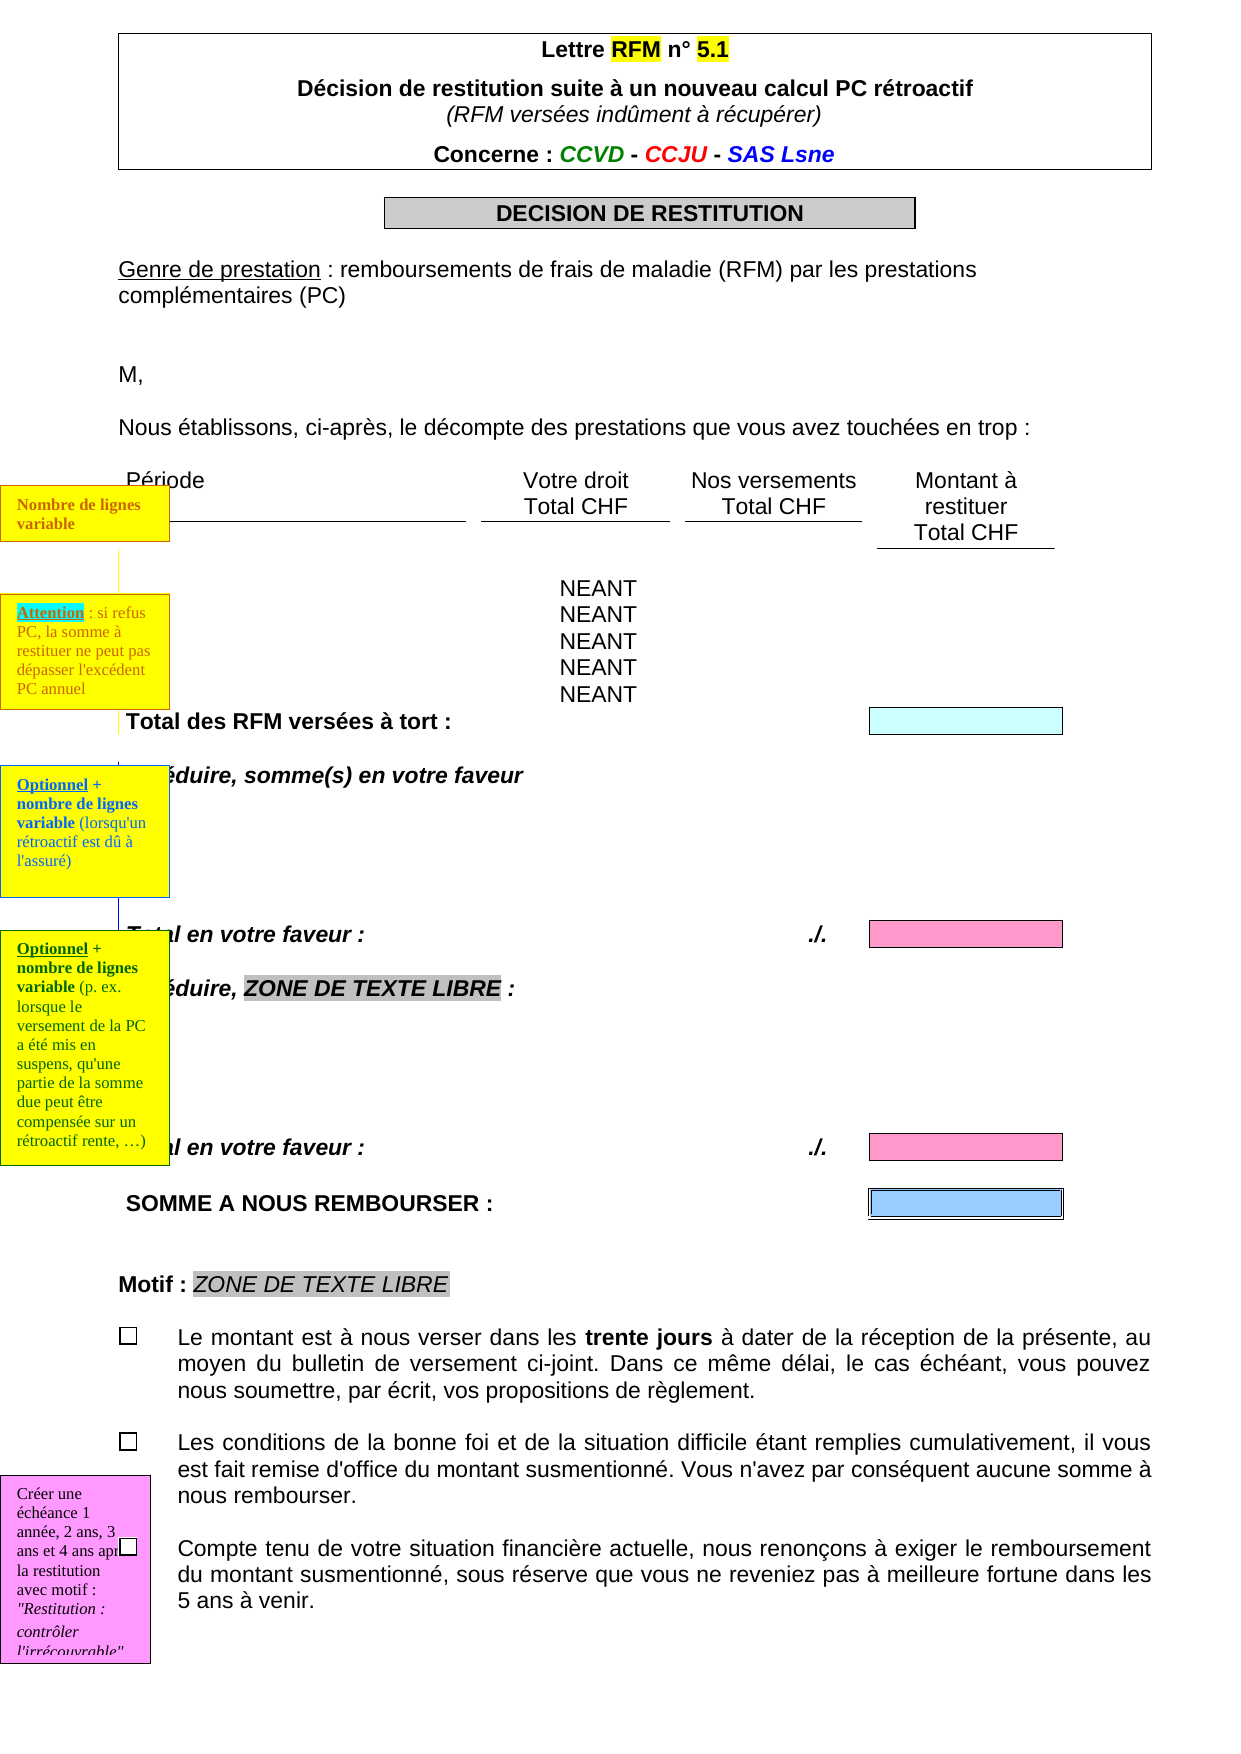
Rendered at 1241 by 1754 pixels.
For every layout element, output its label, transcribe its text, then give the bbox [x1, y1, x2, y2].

table_cell [170, 1080, 474, 1106]
table_cell [474, 867, 677, 893]
table_cell [170, 947, 474, 974]
table_cell [678, 681, 869, 707]
table_header Période [118, 467, 474, 494]
table_cell [678, 601, 869, 628]
table_cell Total en votre faveur : [119, 920, 677, 947]
table_cell [474, 1001, 677, 1027]
table_cell [678, 549, 869, 601]
table_cell A déduire, somme(s) en votre faveur [345, 775, 869, 788]
table_cell [170, 681, 474, 707]
table_cell [870, 1189, 1061, 1216]
table_cell [870, 681, 1062, 707]
table_cell [870, 788, 1062, 814]
table_cell ./. [678, 1133, 869, 1160]
table_cell [170, 628, 474, 654]
text Genre de prestation : remboursements de frais de maladie (RFM) par les prestations complémentaires (PC) [118, 256, 1152, 308]
table_cell [870, 735, 1062, 762]
table_cell NEANT [474, 654, 677, 681]
table_cell [870, 654, 1062, 681]
table_cell [678, 867, 869, 893]
table_header Période [118, 495, 474, 549]
table_header Nos versements Total CHF [678, 467, 869, 549]
table_cell [678, 1001, 869, 1027]
table_cell [170, 841, 474, 867]
table_cell [474, 814, 677, 841]
table_cell [678, 654, 869, 681]
text Concerne : CCVD - CCJU - SAS Lsne [119, 138, 1151, 169]
table_cell [474, 1080, 677, 1106]
table_cell [170, 814, 474, 841]
table_cell NEANT [474, 681, 677, 707]
text Nous établissons, ci-après, le décompte des prestations que vous avez touchées en trop : [118, 414, 1152, 440]
table_cell ./. [678, 920, 869, 947]
table_cell [678, 947, 869, 974]
table_cell [678, 628, 869, 654]
table_cell [170, 1106, 474, 1133]
table_cell [474, 1027, 677, 1054]
table_cell [170, 867, 474, 893]
table_cell [870, 1134, 1062, 1160]
table_cell SOMME A NOUS REMBOURSER : [118, 1188, 868, 1216]
text Décision de restitution suite à un nouveau calcul PC rétroactif [119, 72, 1151, 98]
table_cell Total des RFM versées à tort : [119, 707, 869, 734]
table_cell [119, 549, 474, 601]
table_cell NEANT [474, 549, 677, 601]
table_cell [678, 841, 869, 867]
text Lettre RFM n° 5.1 [119, 34, 1151, 62]
table_cell [870, 601, 1062, 628]
text DECISION DE RESTITUTION [385, 198, 914, 228]
table_cell [870, 1054, 1062, 1080]
table_cell [678, 1106, 869, 1133]
table_cell [870, 628, 1062, 654]
table_cell [870, 549, 1062, 601]
text Motif : ZONE DE TEXTE LIBRE [118, 1271, 1152, 1297]
table_cell [678, 1027, 869, 1054]
table_cell [119, 894, 474, 920]
table_cell [870, 921, 1062, 947]
table_cell [678, 1054, 869, 1080]
table_cell [678, 814, 869, 841]
table_cell A déduire, ZONE DE TEXTE LIBRE : [170, 975, 869, 1001]
table_cell [870, 894, 1062, 920]
table_cell [170, 603, 474, 628]
text Créer une échéance 1 année, 2 ans, 3 ans et 4 ans après la restitution avec motif : "Restitution : contrôler l'irrécouvrable" [17, 1484, 135, 1654]
text Les conditions de la bonne foi et de la situation difficile étant remplies cumulativement, il vous est fait remise d'office du montant susmentionné. Vous n'avez par conséquent aucune somme à nous rembourser. [118, 1429, 1152, 1508]
table_cell [474, 1160, 677, 1187]
text Compte tenu de votre situation financière actuelle, nous renonçons à exiger le remboursement du montant susmentionné, sous réserve que vous ne reveniez pas à meilleure fortune dans les 5 ans à venir. [151, 1535, 1152, 1614]
table_cell [870, 948, 1062, 974]
table_cell [170, 1027, 474, 1054]
table_cell [870, 841, 1062, 867]
table_cell [678, 1080, 869, 1106]
table_cell [870, 1080, 1062, 1106]
table_cell [870, 1027, 1062, 1054]
text (RFM versées indûment à récupérer) [119, 98, 1151, 128]
text Le montant est à nous verser dans les trente jours à dater de la réception de la présente, au moyen du bulletin de versement ci-joint. Dans ce même délai, le cas échéant, vous pouvez nous soumettre, par écrit, vos propositions de règlement. [118, 1324, 1152, 1403]
table_cell [870, 1161, 1062, 1187]
table_cell A déduire, somme(s) en votre faveur [119, 762, 869, 774]
table_cell [170, 788, 474, 814]
table_cell [170, 654, 474, 681]
table_cell [870, 1106, 1062, 1133]
table_cell Total en votre faveur : [170, 1133, 677, 1160]
table_cell [870, 867, 1062, 893]
table_cell [870, 814, 1062, 841]
table_cell [170, 1001, 474, 1027]
table_cell [870, 708, 1062, 734]
table_cell [474, 894, 677, 920]
table_cell [474, 1106, 677, 1133]
table_cell [678, 1160, 869, 1187]
table_cell [170, 1054, 474, 1080]
text M, [118, 361, 1152, 387]
table_cell [474, 841, 677, 867]
table_header Votre droit Total CHF [474, 467, 677, 549]
table_cell [118, 1160, 474, 1187]
table_cell [474, 947, 677, 974]
table_cell [870, 1001, 1062, 1027]
table_cell NEANT [474, 601, 677, 628]
table_cell [678, 894, 869, 920]
table_header Montant à restituer Total CHF [870, 467, 1062, 549]
table_cell A déduire, somme(s) en votre faveur [170, 775, 326, 788]
table_cell [118, 734, 869, 762]
table_cell [870, 762, 1062, 788]
table_cell [678, 788, 869, 814]
table_cell [870, 975, 1062, 1001]
table_cell NEANT [474, 628, 677, 654]
table_cell [474, 1054, 677, 1080]
table_cell [474, 788, 677, 814]
